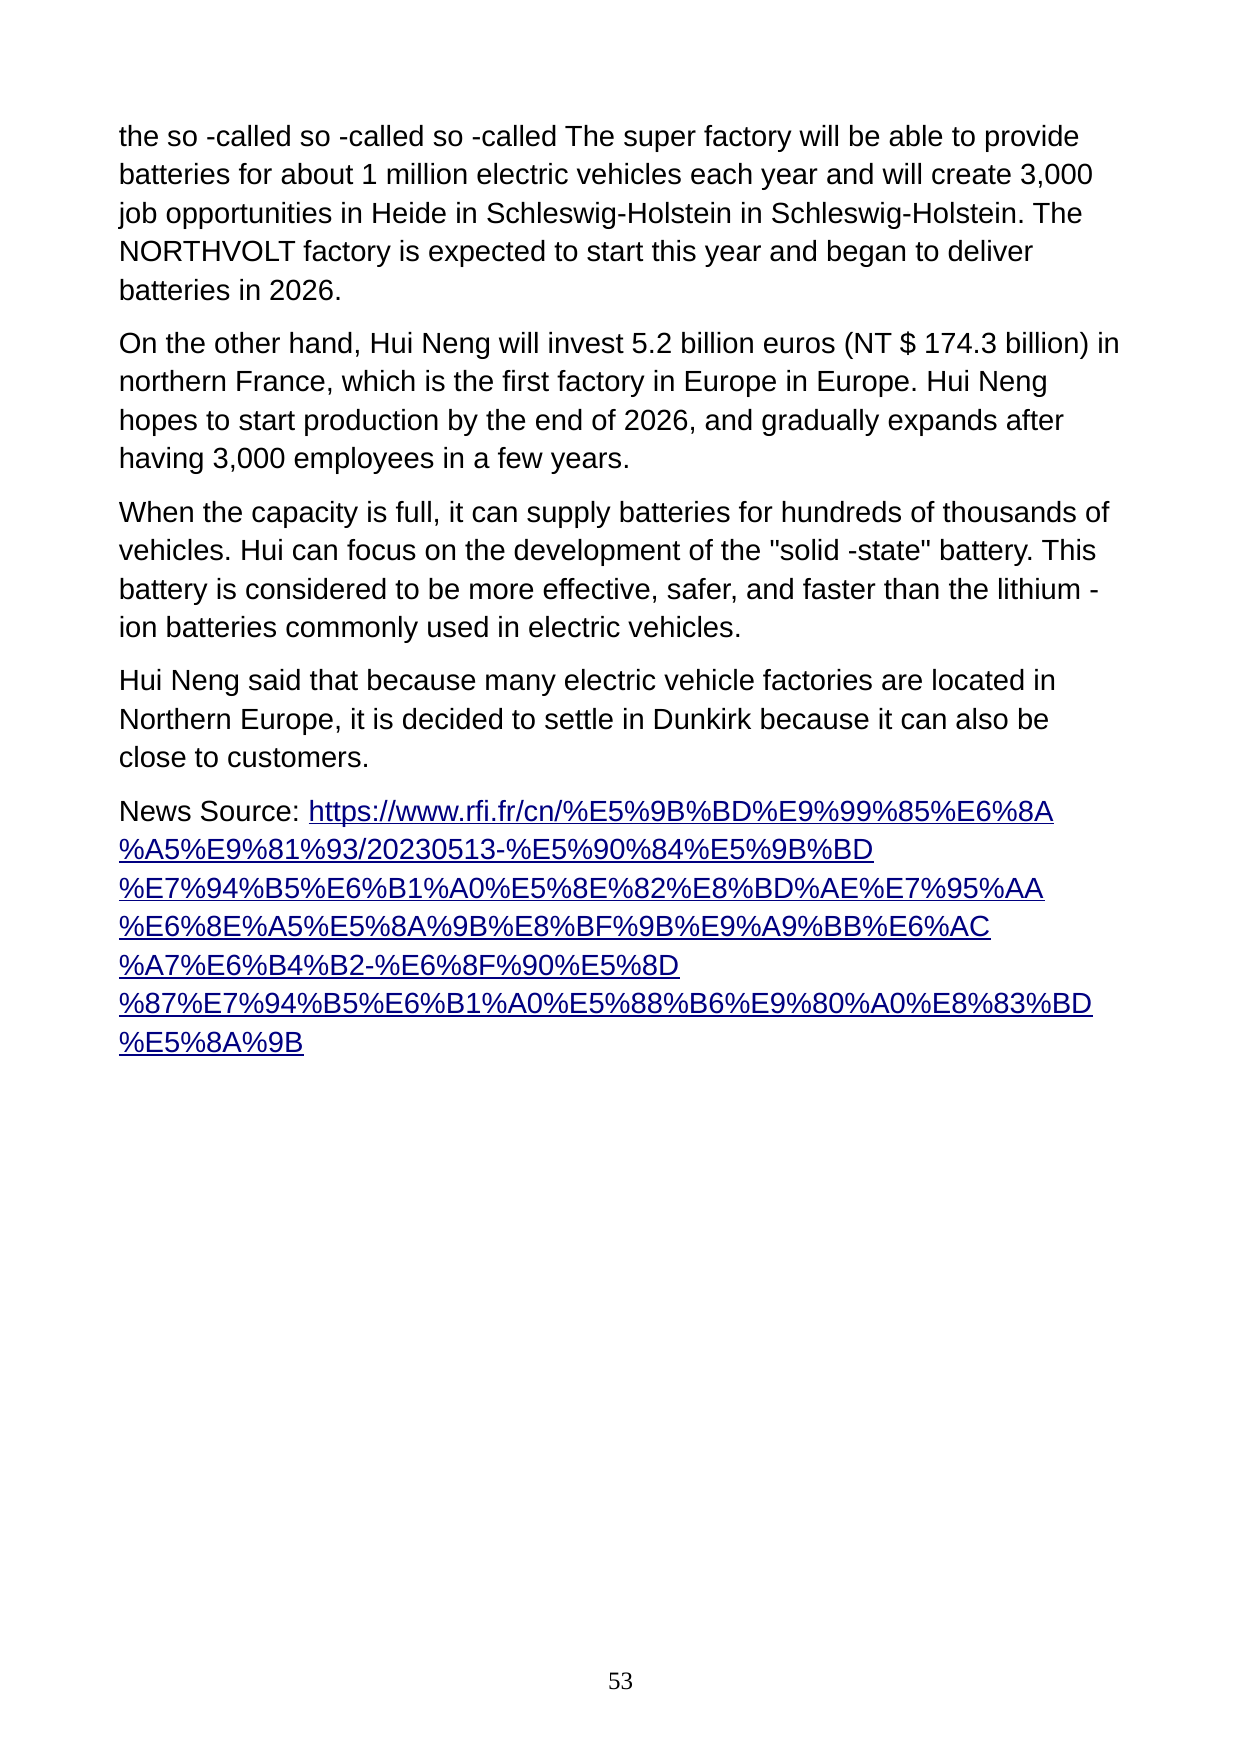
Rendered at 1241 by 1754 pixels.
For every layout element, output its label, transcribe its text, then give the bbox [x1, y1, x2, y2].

text On the other hand, Hui Neng will invest 5.2 billion euros (NT $ 174.3 billion) in northern France, which is the first factory in Europe in Europe. Hui Neng hopes to start production by the end of 2026, and gradually expands after having 3,000 employees in a few years. [118, 326, 1122, 475]
text Hui Neng said that because many electric vehicle factories are located in Northern Europe, it is decided to settle in Dunkirk because it can also be close to customers. [118, 663, 1122, 774]
text When the capacity is full, it can supply batteries for hundreds of thousands of vehicles. Hui can focus on the development of the "solid -state" battery. This battery is considered to be more effective, safer, and faster than the lithium -ion batteries commonly used in electric vehicles. [118, 494, 1122, 644]
text the so -called so -called so -called The super factory will be able to provide batteries for about 1 million electric vehicles each year and will create 3,000 job opportunities in Heide in Schleswig-Holstein in Schleswig-Holstein. The NORTHVOLT factory is expected to start this year and began to deliver batteries in 2026. [118, 118, 1122, 306]
text News Source: https://www.rfi.fr/cn/%E5%9B%BD%E9%99%85%E6%8A%A5%E9%81%93/20230513-%E5%90%84%E5%9B%BD%E7%94%B5%E6%B1%A0%E5%8E%82%E8%BD%AE%E7%95%AA%E6%8E%A5%E5%8A%9B%E8%BF%9B%E9%A9%BB%E6%AC%A7%E6%B4%B2-%E6%8F%90%E5%8D%87%E7%94%B5%E6%B1%A0%E5%88%B6%E9%80%A0%E8%83%BD%E5%8A%9B [118, 793, 1122, 1058]
